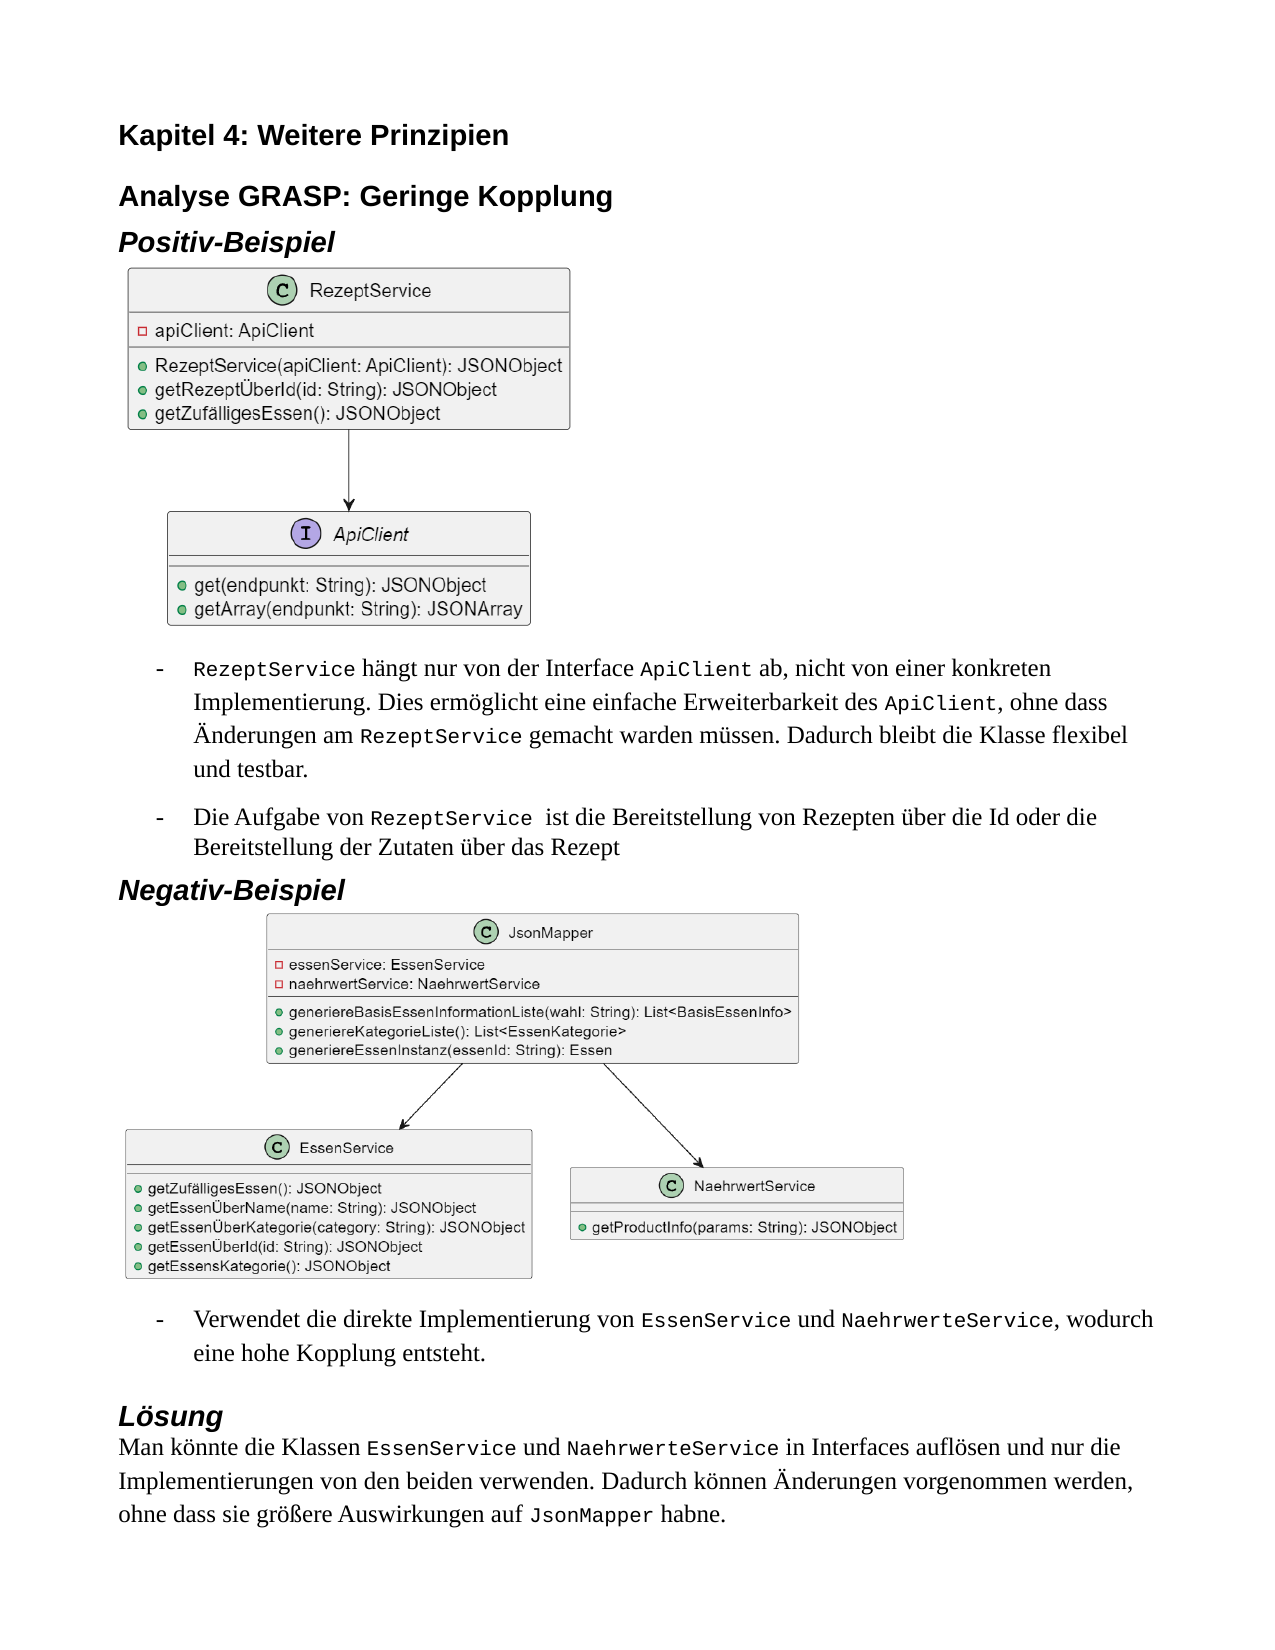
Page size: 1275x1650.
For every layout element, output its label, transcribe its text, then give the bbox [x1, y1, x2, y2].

list RezeptService hängt nur von der Interface ApiClient ab, nicht von einer konkreten Implementierung. Dies ermöglicht eine einfache Erweiterbarkeit des ApiClient, ohne dass Änderungen am RezeptService gemacht warden müssen. Dadurch bleibt die Klasse flexibel und testbar. [156, 653, 1157, 783]
text Man könnte die Klassen EssenService und NaehrwerteService in Interfaces auflösen und nur die Implementierungen von den beiden verwenden. Dadurch können Änderungen vorgenommen werden, ohne dass sie größere Auswirkungen auf JsonMapper habne. [118, 1432, 1157, 1528]
subtitle Negativ-Beispiel [118, 873, 1157, 906]
subtitle Positiv-Beispiel [118, 225, 1157, 258]
list Die Aufgabe von RezeptService ist die Bereitstellung von Rezepten über die Id oder die Bereitstellung der Zutaten über das Rezept [156, 802, 1157, 860]
list Verwendet die direkte Implementierung von EssenService und NaehrwerteService, wodurch eine hohe Kopplung entsteht. [156, 1304, 1157, 1367]
subtitle Kapitel 4: Weitere Prinzipien [118, 118, 1157, 152]
subtitle Lösung [118, 1398, 1157, 1432]
subtitle Analyse GRASP: Geringe Kopplung [118, 179, 1157, 212]
